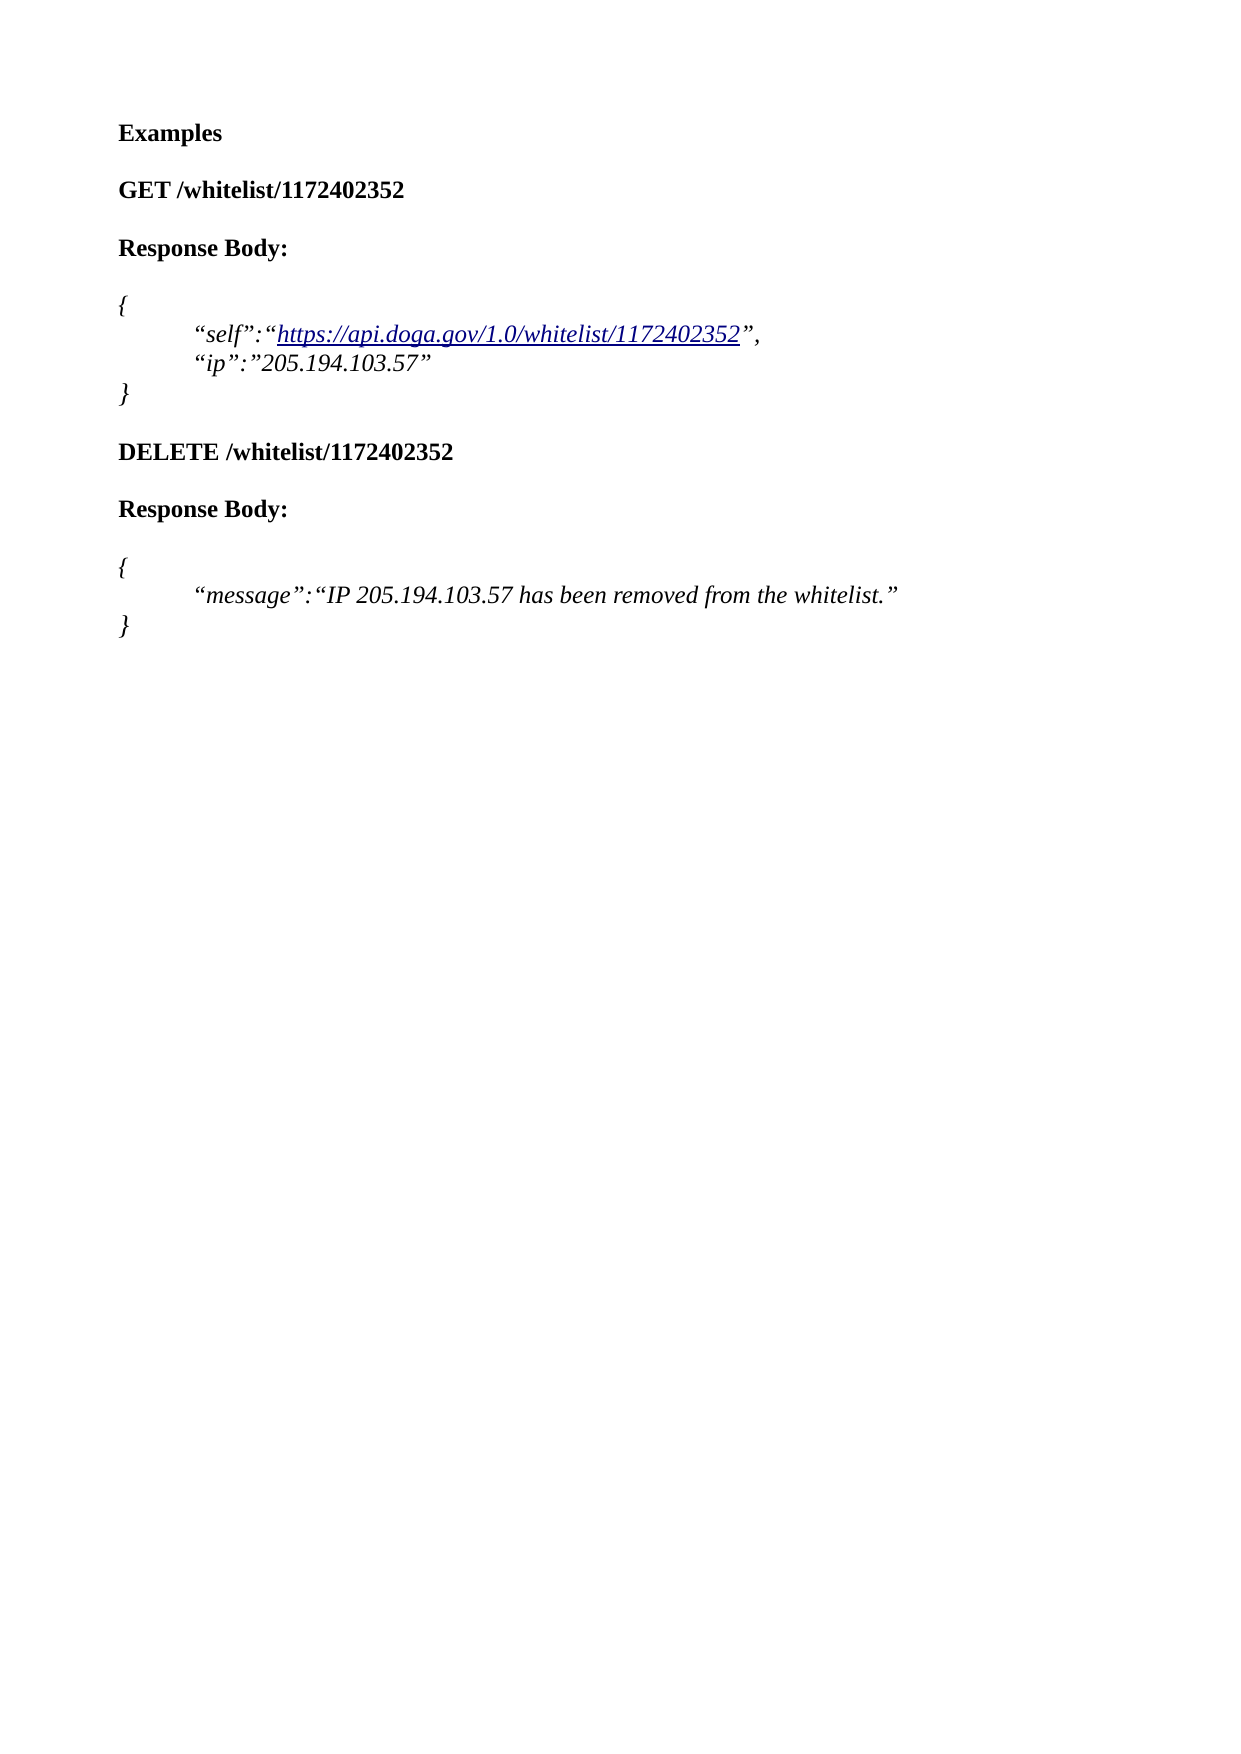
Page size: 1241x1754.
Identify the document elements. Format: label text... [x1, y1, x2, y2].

text Response Body: [118, 494, 1122, 523]
text Response Body: [118, 233, 1122, 262]
text GET /whitelist/1172402352 [118, 176, 1122, 204]
text { [118, 291, 1122, 319]
text Examples [118, 118, 1122, 147]
text DELETE /whitelist/1172402352 [118, 437, 1122, 466]
text “message”:“IP 205.194.103.57 has been removed from the whitelist.” [118, 581, 1122, 609]
text “self”:“https://api.doga.gov/1.0/whitelist/1172402352”, [118, 319, 1122, 348]
text } [118, 377, 1122, 408]
text } [118, 609, 1122, 640]
text “ip”:”205.194.103.57” [118, 348, 1122, 377]
text { [118, 552, 1122, 581]
